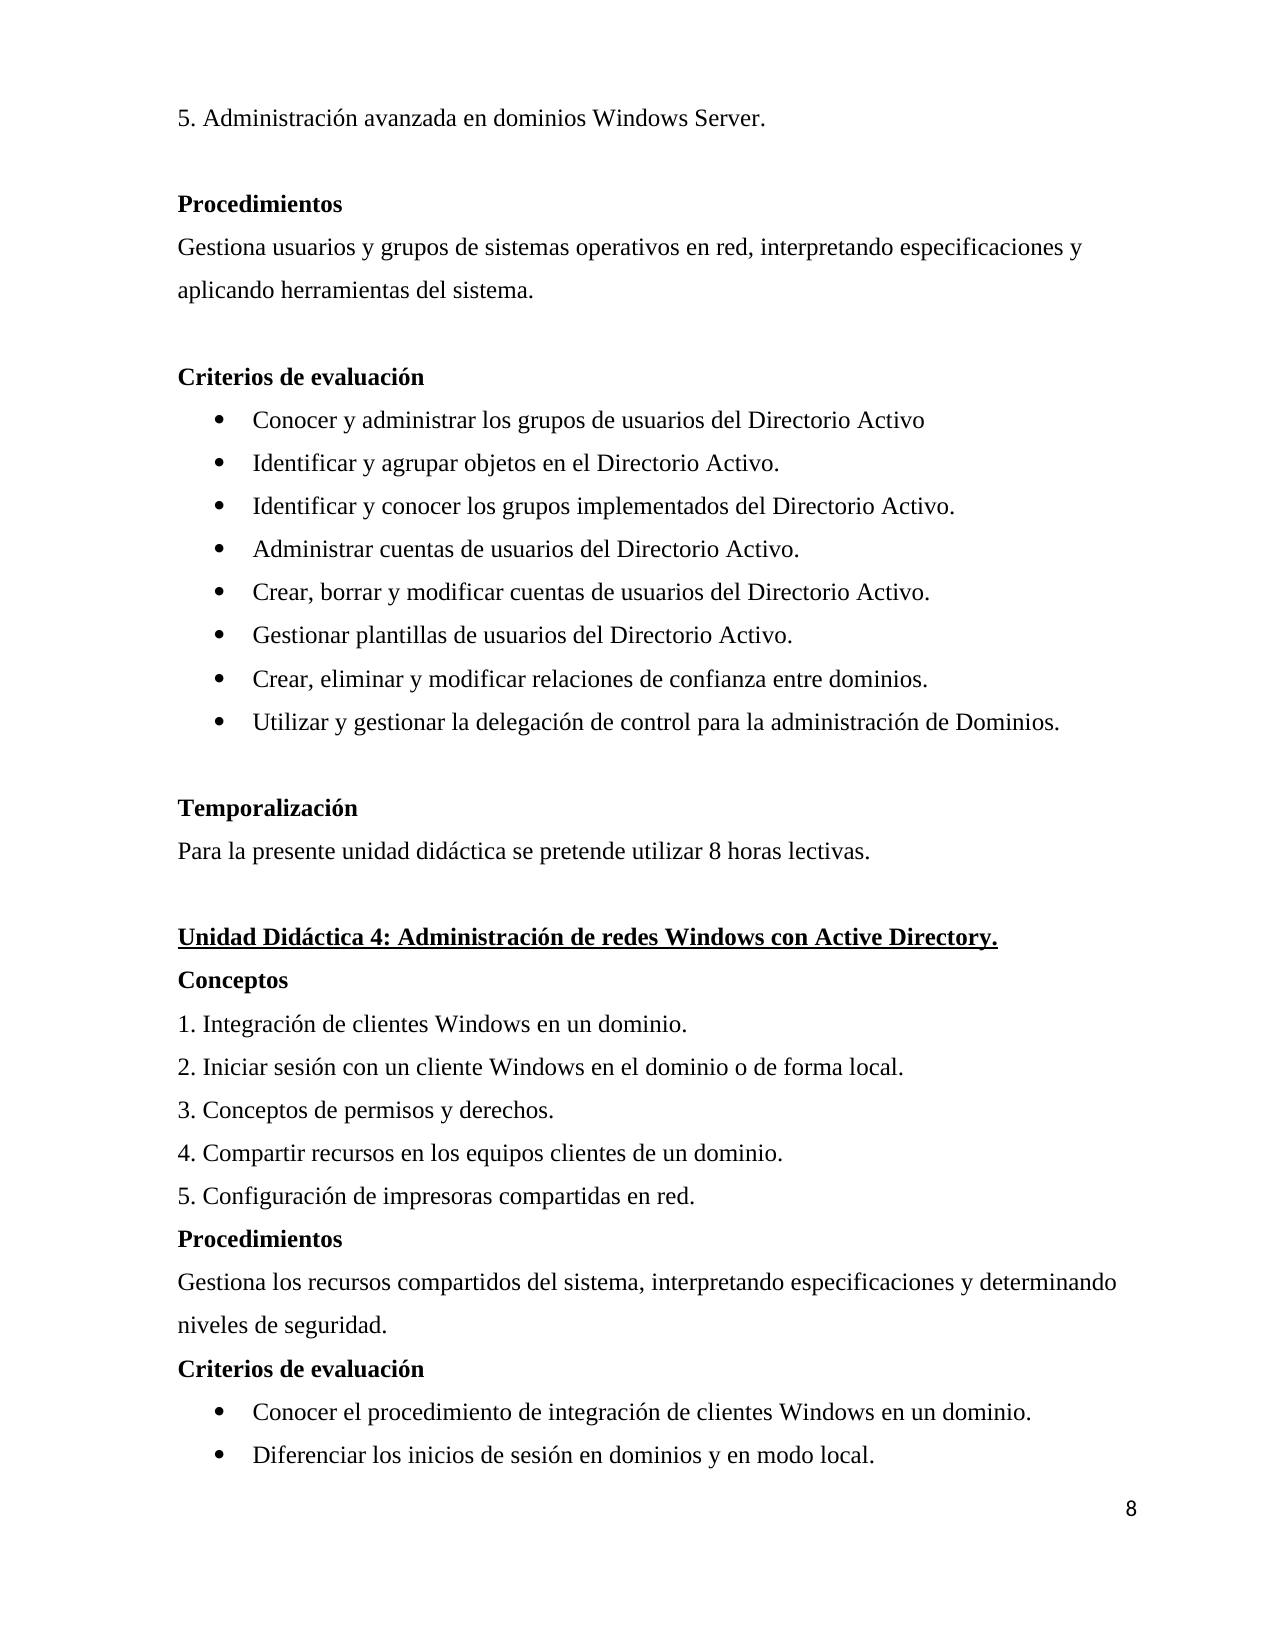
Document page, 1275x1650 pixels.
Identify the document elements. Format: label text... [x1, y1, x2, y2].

list Identificar y agrupar objetos en el Directorio Activo. [215, 448, 1137, 477]
text Gestiona usuarios y grupos de sistemas operativos en red, interpretando especificaciones y [177, 232, 1137, 261]
list Diferenciar los inicios de sesión en dominios y en modo local. [215, 1440, 1137, 1469]
text 5. Administración avanzada en dominios Windows Server. [177, 103, 1137, 132]
text Gestiona los recursos compartidos del sistema, interpretando especificaciones y determinando [177, 1267, 1137, 1296]
text 5. Configuración de impresoras compartidas en red. [177, 1181, 1137, 1210]
list Administrar cuentas de usuarios del Directorio Activo. [215, 534, 1137, 563]
text Temporalización [177, 793, 1137, 822]
text Unidad Didáctica 4: Administración de redes Windows con Active Directory. [177, 922, 1137, 951]
text aplicando herramientas del sistema. [177, 276, 1137, 304]
list Utilizar y gestionar la delegación de control para la administración de Dominios. [215, 707, 1137, 736]
text 4. Compartir recursos en los equipos clientes de un dominio. [177, 1138, 1137, 1167]
list Conocer el procedimiento de integración de clientes Windows en un dominio. [215, 1397, 1137, 1426]
list Crear, borrar y modificar cuentas de usuarios del Directorio Activo. [215, 577, 1137, 606]
text Procedimientos [177, 189, 1137, 218]
text Criterios de evaluación [177, 362, 1137, 391]
text Criterios de evaluación [177, 1354, 1137, 1382]
text Procedimientos [177, 1224, 1137, 1253]
list Conocer y administrar los grupos de usuarios del Directorio Activo [215, 405, 1137, 434]
text 1. Integración de clientes Windows en un dominio. [177, 1009, 1137, 1037]
text niveles de seguridad. [177, 1311, 1137, 1339]
list Identificar y conocer los grupos implementados del Directorio Activo. [215, 491, 1137, 520]
list Gestionar plantillas de usuarios del Directorio Activo. [215, 621, 1137, 649]
text Conceptos [177, 966, 1137, 994]
text Para la presente unidad didáctica se pretende utilizar 8 horas lectivas. [177, 836, 1137, 865]
text 3. Conceptos de permisos y derechos. [177, 1095, 1137, 1124]
text 2. Iniciar sesión con un cliente Windows en el dominio o de forma local. [177, 1052, 1137, 1081]
list Crear, eliminar y modificar relaciones de confianza entre dominios. [215, 664, 1137, 692]
